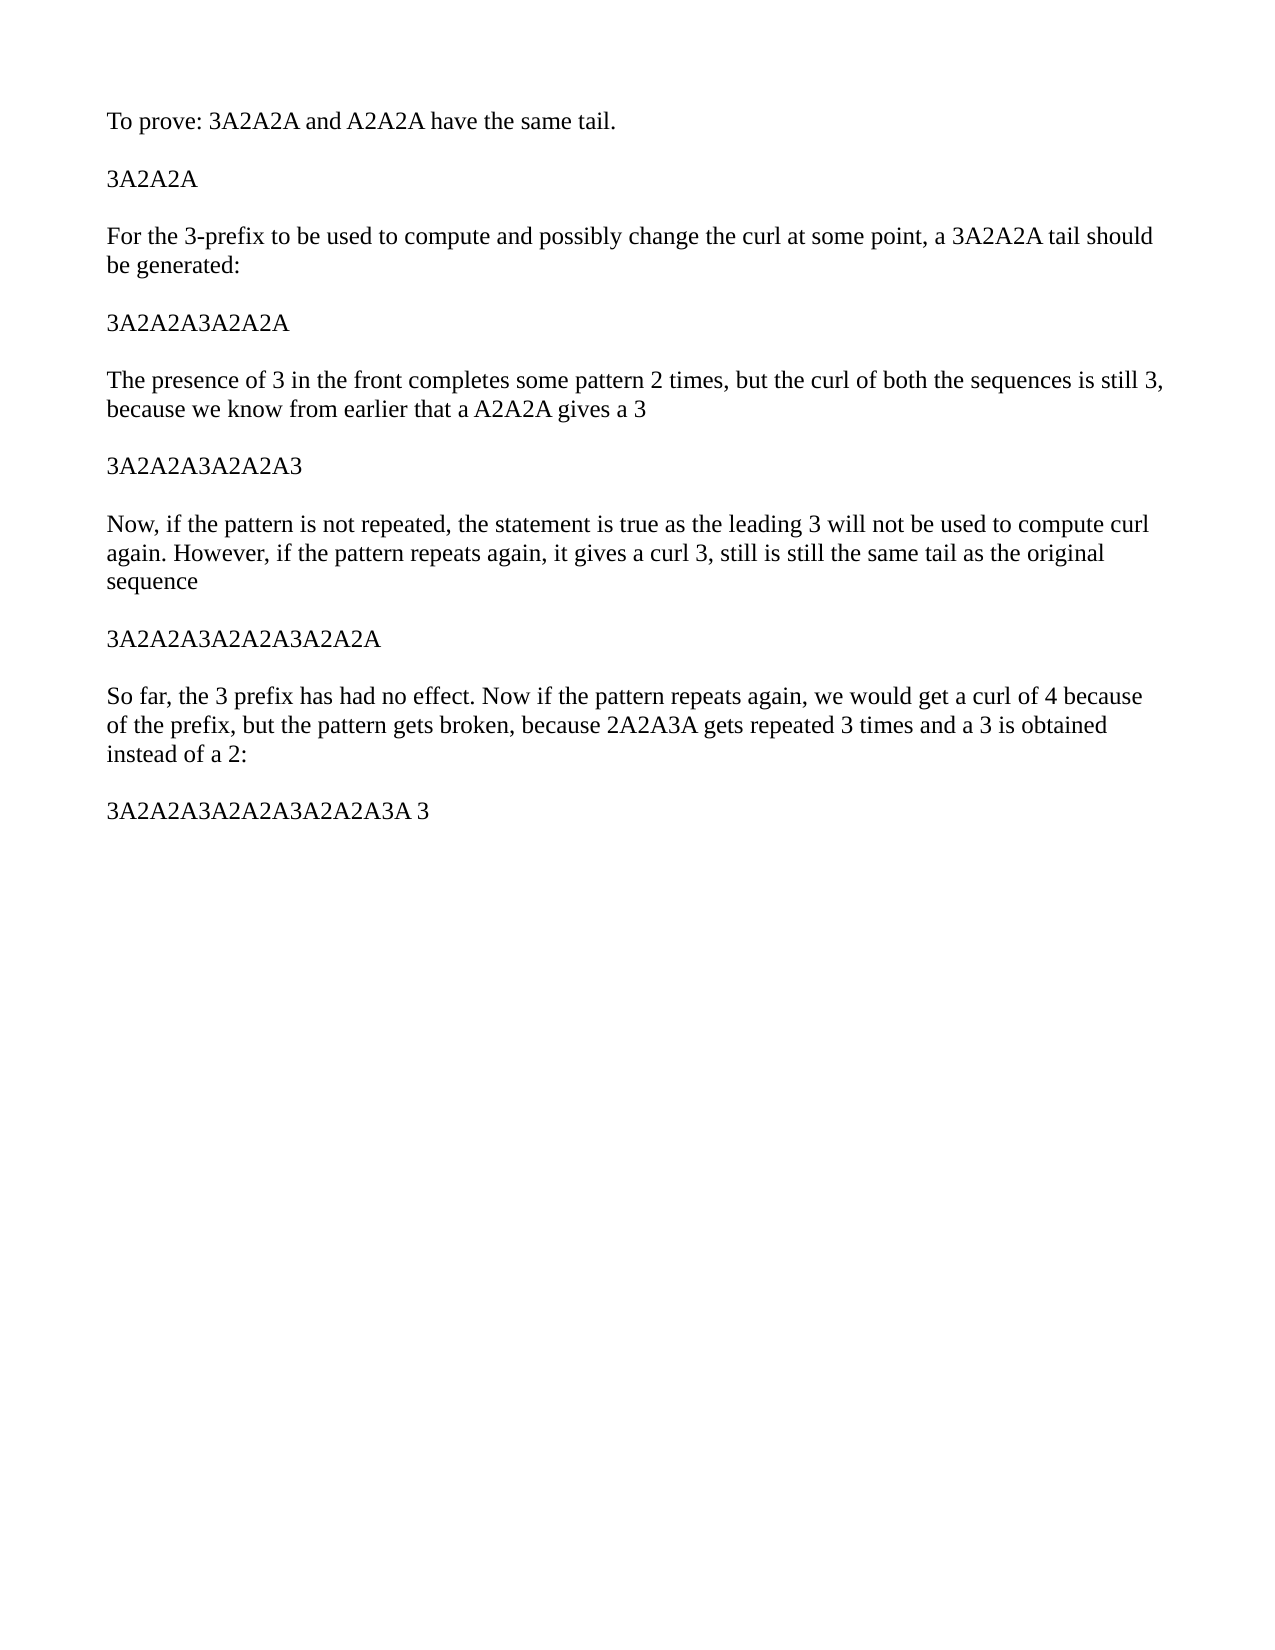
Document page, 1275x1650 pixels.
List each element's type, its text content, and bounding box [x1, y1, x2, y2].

text 3A2A2A [106, 164, 1168, 193]
text 3A2A2A3A2A2A3A2A2A [106, 624, 1168, 653]
text 3A2A2A3A2A2A3 [106, 451, 1168, 480]
text To prove: 3A2A2A and A2A2A have the same tail. [106, 106, 1168, 135]
text The presence of 3 in the front completes some pattern 2 times, but the curl of both the sequences is still 3, because we know from earlier that a A2A2A gives a 3 [106, 365, 1168, 423]
text of the prefix, but the pattern gets broken, because 2A2A3A gets repeated 3 times and a 3 is obtained instead of a 2: [106, 710, 1168, 768]
text 3A2A2A3A2A2A3A2A2A3A 3 [106, 796, 1168, 825]
text So far, the 3 prefix has had no effect. Now if the pattern repeats again, we would get a curl of 4 because [106, 681, 1168, 710]
text Now, if the pattern is not repeated, the statement is true as the leading 3 will not be used to compute curl again. However, if the pattern repeats again, it gives a curl 3, still is still the same tail as the original sequence [106, 509, 1168, 595]
text 3A2A2A3A2A2A [106, 308, 1168, 336]
text For the 3-prefix to be used to compute and possibly change the curl at some point, a 3A2A2A tail should be generated: [106, 221, 1168, 279]
